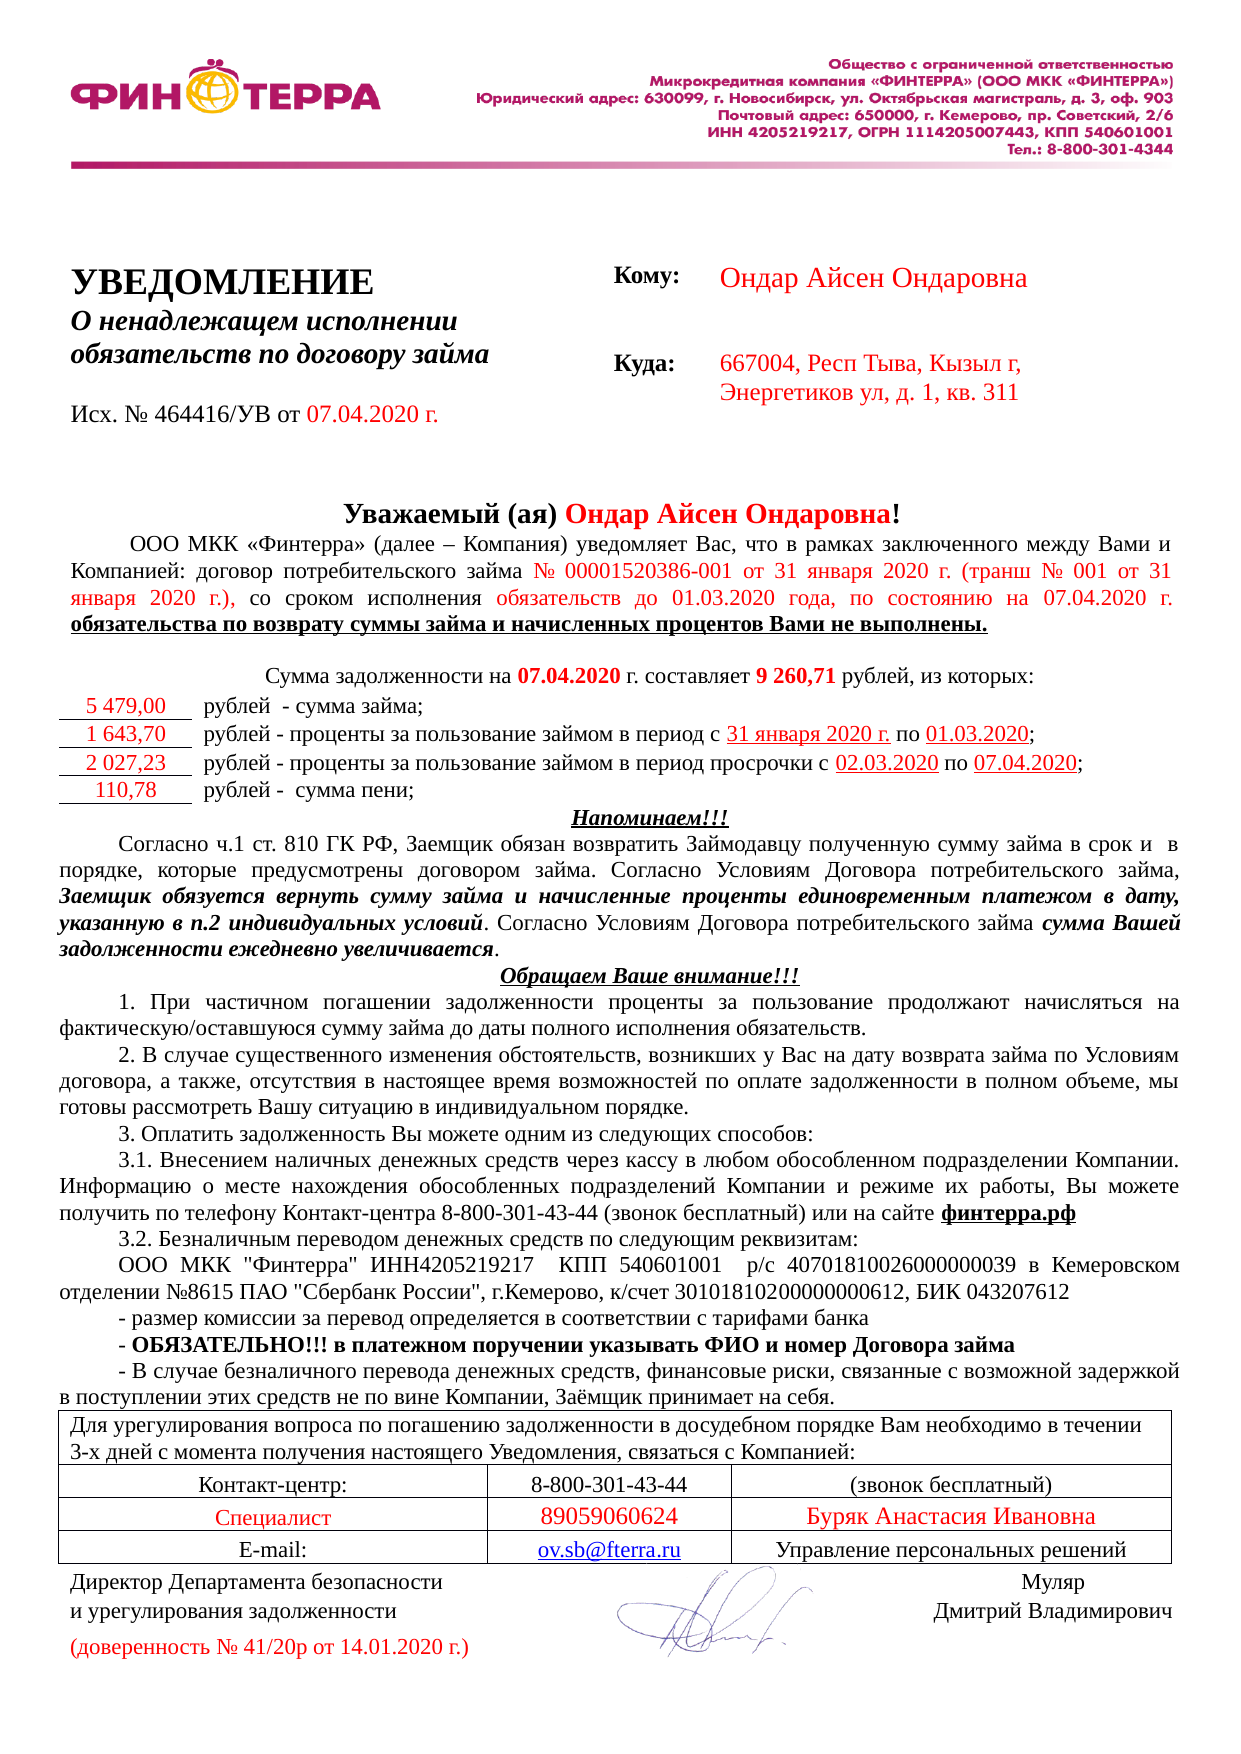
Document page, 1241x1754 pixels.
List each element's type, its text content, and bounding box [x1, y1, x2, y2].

table_cell Буряк Анастасия Ивановна [732, 1498, 1171, 1530]
text Напоминаем!!! [59, 803, 1181, 830]
table_header [1172, 1410, 1191, 1464]
table_cell [1172, 1497, 1191, 1530]
table_cell 110,78 [59, 776, 192, 802]
table_cell [915, 1623, 1015, 1659]
table_cell Специалист [59, 1498, 487, 1530]
table_cell Ондар Айсен Ондаровна [708, 260, 1069, 348]
table_cell [516, 1564, 614, 1659]
table_header рублей - сумма займа; [192, 688, 1196, 718]
table_cell (звонок бесплатный) [732, 1465, 1171, 1497]
table_cell рублей - проценты за пользование займом в период с 31 января 2020 г. по 01.03.2020; [192, 719, 1196, 747]
table_cell Муляр [915, 1563, 1191, 1594]
table_header [59, 59, 1184, 260]
text 3.2. Безналичным переводом денежных средств по следующим реквизитам: [59, 1225, 1181, 1252]
table_cell Уважаемый (ая) Ондар Айсен Ондаровна! ООО МКК «Финтерра» (далее – Компания) уведомляет Вас, что в рамках заключенного между Вами и Компанией: договор потребительского займа № 00001520386-001 от 31 января 2020 г. (транш № 001 от 31 января 2020 г.), со сроком исполнения обязательств до 01.03.2020 года, по состоянию на 07.04.2020 г. обязательства по возврату суммы займа и начисленных процентов Вами не выполнены. [59, 496, 1184, 662]
table_cell рублей - проценты за пользование займом в период просрочки с 02.03.2020 по 07.04.2020; [192, 747, 1196, 775]
table_cell 8-800-301-43-44 [488, 1465, 731, 1497]
table_cell Директор Департамента безопасности [59, 1564, 516, 1594]
text Согласно ч.1 ст. 810 ГК РФ, Заемщик обязан возвратить Займодавцу полученную сумму займа в срок и в порядке, которые предусмотрены договором займа. Согласно Условиям Договора потребительского займа, Заемщик обязуется вернуть сумму займа и начисленные проценты единовременным платежом в дату, указанную в п.2 индивидуальных условий. Согласно Условиям Договора потребительского займа сумма Вашей задолженности ежедневно увеличивается. [59, 830, 1181, 962]
table_cell 2 027,23 [59, 748, 192, 775]
table_cell E-mail: [59, 1531, 487, 1563]
table_cell 89059060624 [488, 1498, 731, 1530]
table_header Для урегулирования вопроса по погашению задолженности в досудебном порядке Вам необходимо в течении 3-х дней с момента получения настоящего Уведомления, связаться с Компанией: [59, 1411, 1171, 1464]
table_cell Дмитрий Владимирович [915, 1594, 1191, 1623]
picture [614, 1563, 818, 1659]
table_cell [818, 1564, 915, 1659]
table_cell рублей - сумма пени; [192, 775, 1196, 802]
text 2. В случае существенного изменения обстоятельств, возникших у Вас на дату возврата займа по Условиям договора, а также, отсутствия в настоящее время возможностей по оплате задолженности в полном объеме, мы готовы рассмотреть Вашу ситуацию в индивидуальном порядке. [59, 1041, 1181, 1120]
table_cell [1166, 1623, 1191, 1659]
table_cell [1172, 1464, 1191, 1497]
text Сумма задолженности на 07.04.2020 г. составляет 9 260,71 рублей, из которых: [59, 662, 1181, 688]
picture [70, 59, 1173, 169]
text ООО МКК "Финтерра" ИНН4205219217 КПП 540601001 р/с 40701810026000000039 в Кемеровском отделении №8615 ПАО "Сбербанк России", г.Кемерово, к/счет 30101810200000000612, БИК 043207612 [59, 1252, 1181, 1304]
text 3.1. Внесением наличных денежных средств через кассу в любом обособленном подразделении Компании. Информацию о месте нахождения обособленных подразделений Компании и режиме их работы, Вы можете получить по телефону Контакт-центра 8-800-301-43-44 (звонок бесплатный) или на сайте финтерра.рф [59, 1146, 1181, 1225]
table_cell [1069, 260, 1184, 496]
table_cell Управление персональных решений [732, 1531, 1171, 1563]
text Обращаем Ваше внимание!!! [59, 962, 1181, 988]
table_cell [1172, 1530, 1191, 1563]
table_cell Куда: [603, 348, 708, 496]
table_cell Кому: [603, 260, 708, 348]
table_cell [1015, 1623, 1116, 1659]
text 3. Оплатить задолженность Вы можете одним из следующих способов: [59, 1120, 1181, 1146]
table_cell Контакт-центр: [59, 1465, 487, 1497]
text - В случае безналичного перевода денежных средств, финансовые риски, связанные с возможной задержкой в поступлении этих средств не по вине Компании, Заёмщик принимает на себя. [59, 1357, 1181, 1410]
text - размер комиссии за перевод определяется в соответствии с тарифами банка [59, 1304, 1181, 1331]
text 1. При частичном погашении задолженности проценты за пользование продолжают начисляться на фактическую/оставшуюся сумму займа до даты полного исполнения обязательств. [59, 988, 1181, 1041]
table_cell ov.sb@fterra.ru [488, 1531, 731, 1563]
table_cell (доверенность № 41/20р от 14.01.2020 г.) [59, 1623, 516, 1659]
table_header 5 479,00 [59, 688, 192, 718]
table_cell и урегулирования задолженности [59, 1594, 516, 1623]
table_cell 1 643,70 [59, 720, 192, 747]
table_cell УВЕДОМЛЕНИЕ О ненадлежащем исполнении обязательств по договору займа Исх. № 464416/УВ от 07.04.2020 г. [59, 260, 602, 496]
table_cell [1116, 1623, 1166, 1659]
text - ОБЯЗАТЕЛЬНО!!! в платежном поручении указывать ФИО и номер Договора займа [59, 1331, 1181, 1357]
table_cell 667004, Респ Тыва, Кызыл г, Энергетиков ул, д. 1, кв. 311 [708, 348, 1069, 496]
